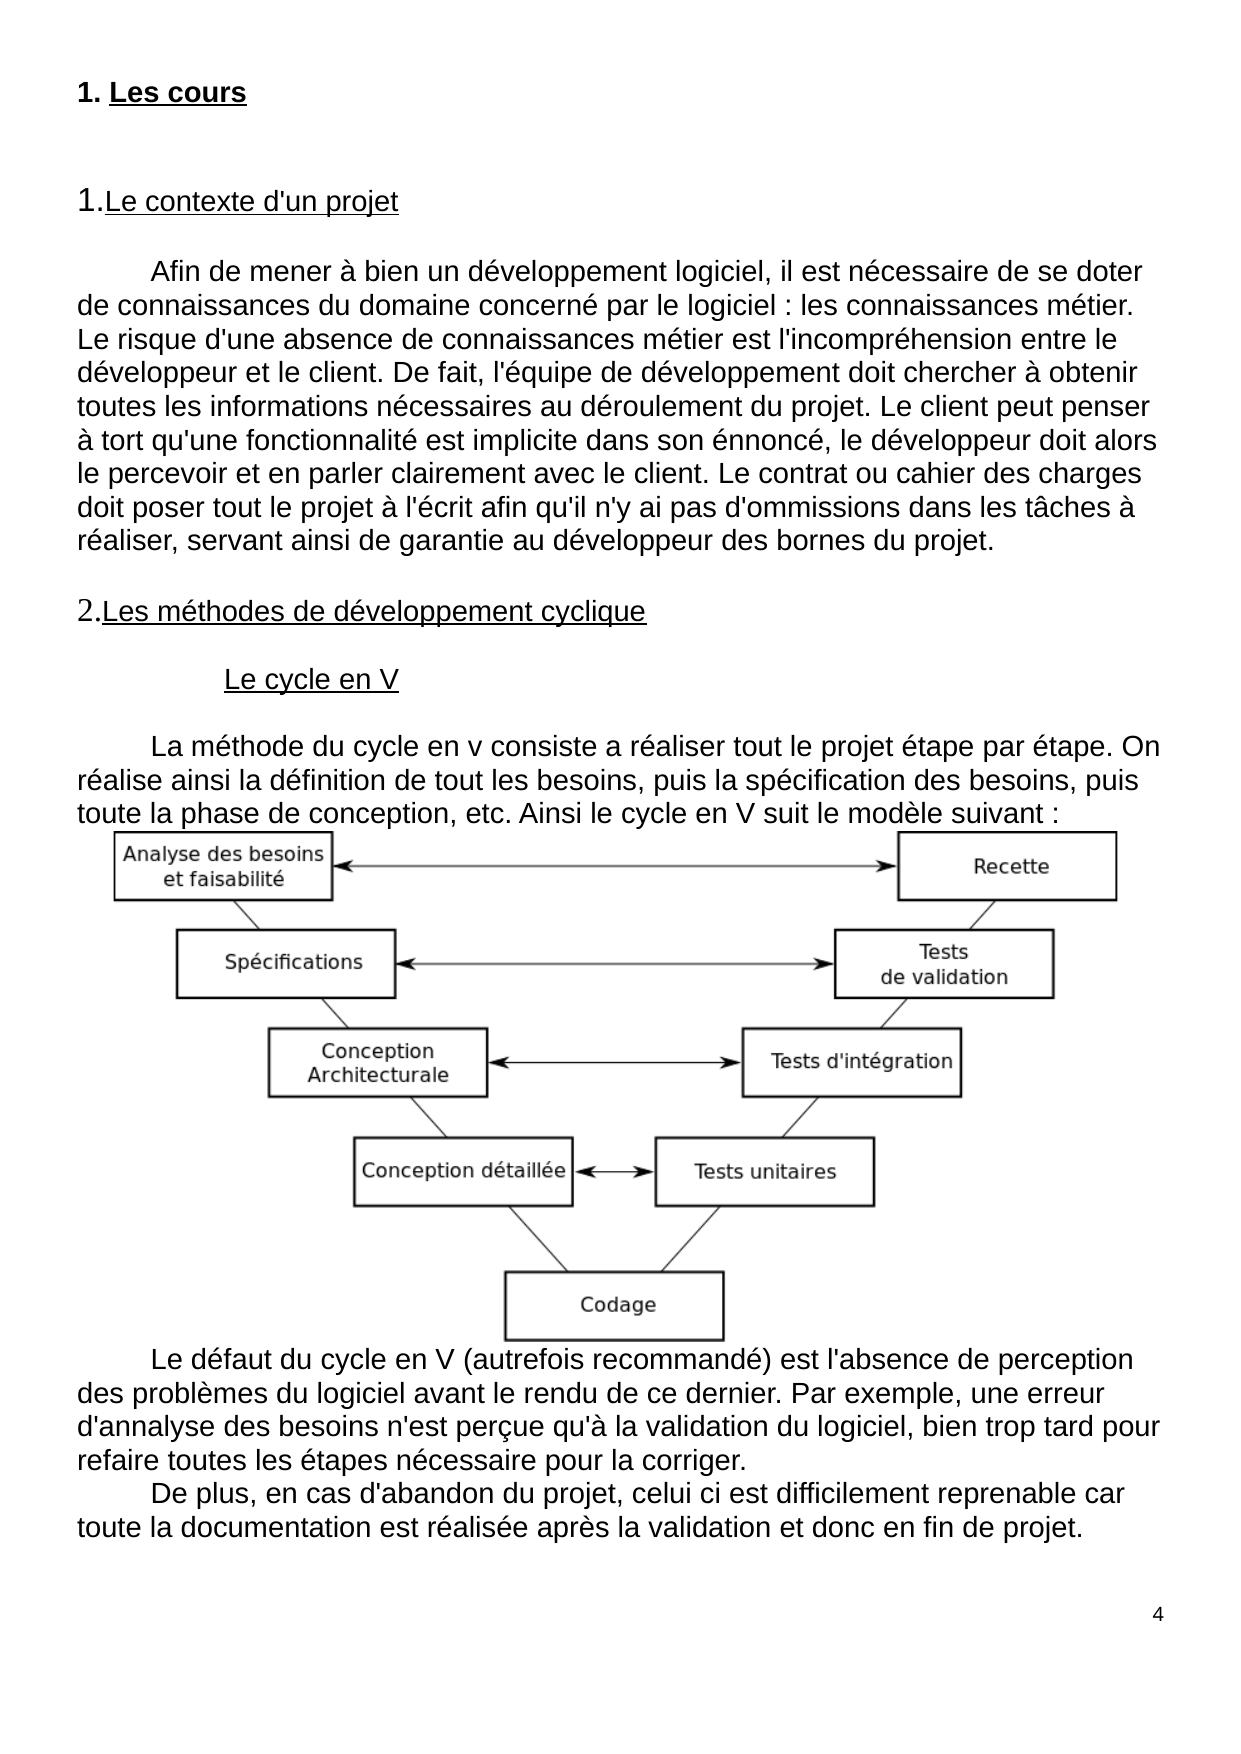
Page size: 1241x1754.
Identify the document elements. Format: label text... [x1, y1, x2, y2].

text Afin de mener à bien un développement logiciel, il est nécessaire de se doter de connaissances du domaine concerné par le logiciel : les connaissances métier. Le risque d'une absence de connaissances métier est l'incompréhension entre le développeur et le client. De fait, l'équipe de développement doit chercher à obtenir toutes les informations nécessaires au déroulement du projet. Le client peut penser à tort qu'une fonctionnalité est implicite dans son énnoncé, le développeur doit alors le percevoir et en parler clairement avec le client. Le contrat ou cahier des charges doit poser tout le projet à l'écrit afin qu'il n'y ai pas d'ommissions dans les tâches à réaliser, servant ainsi de garantie au développeur des bornes du projet. [77, 252, 1163, 557]
text La méthode du cycle en v consiste a réaliser tout le projet étape par étape. On réalise ainsi la définition de tout les besoins, puis la spécification des besoins, puis toute la phase de conception, etc. Ainsi le cycle en V suit le modèle suivant : [77, 729, 1163, 830]
list Le contexte d'un projet [77, 181, 1163, 219]
text 1. Les cours [77, 75, 1163, 108]
text Le défaut du cycle en V (autrefois recommandé) est l'absence de perception des problèmes du logiciel avant le rendu de ce dernier. Par exemple, une erreur d'annalyse des besoins n'est perçue qu'à la validation du logiciel, bien trop tard pour refaire toutes les étapes nécessaire pour la corriger. [77, 830, 1163, 1476]
list Les méthodes de développement cyclique [77, 590, 1163, 629]
text De plus, en cas d'abandon du projet, celui ci est difficilement reprenable car toute la documentation est réalisée après la validation et donc en fin de projet. [77, 1476, 1163, 1543]
text Le cycle en V [77, 662, 1163, 696]
